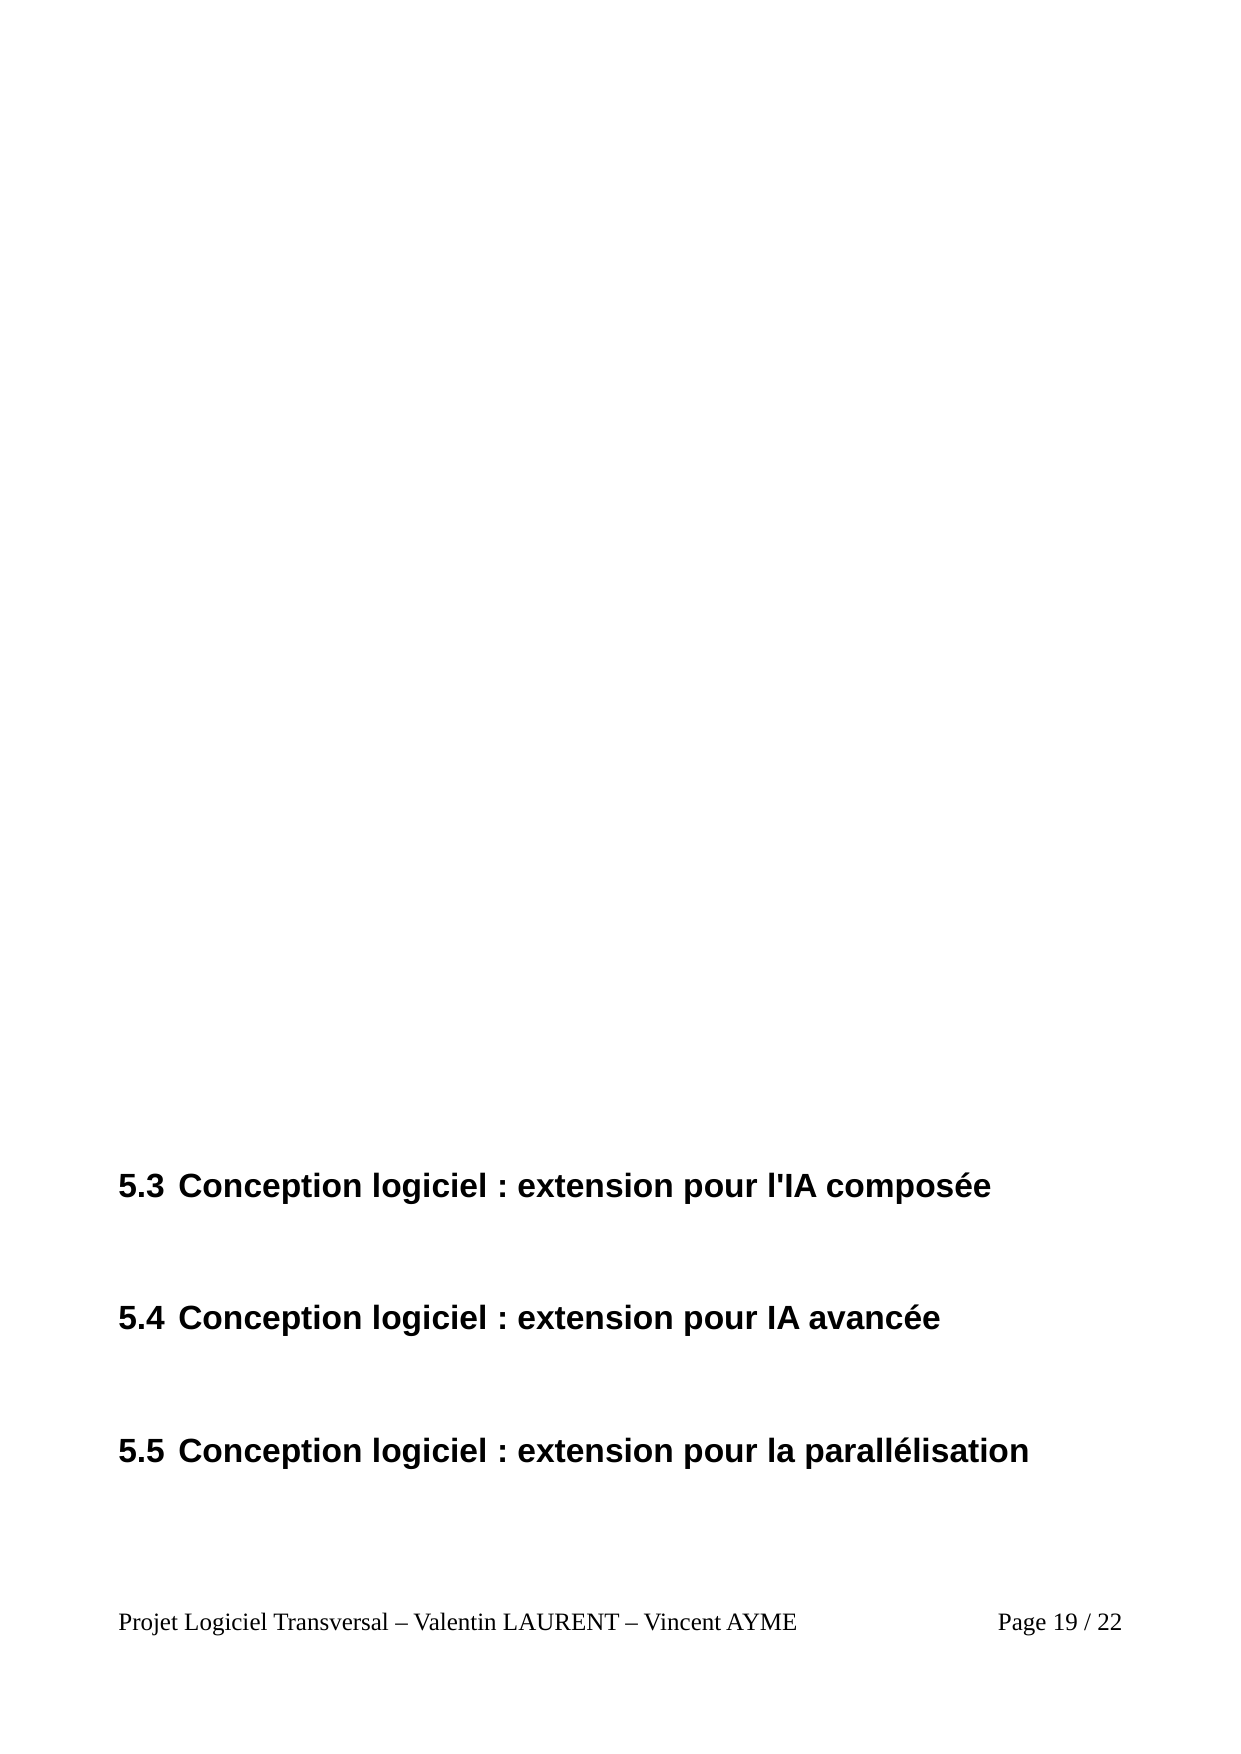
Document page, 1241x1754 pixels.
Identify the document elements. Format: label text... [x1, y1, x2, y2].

subtitle Conception logiciel : extension pour IA avancée [118, 1298, 1122, 1337]
subtitle Conception logiciel : extension pour la parallélisation [118, 1431, 1122, 1469]
subtitle Conception logiciel : extension pour l'IA composée [118, 1166, 1122, 1204]
